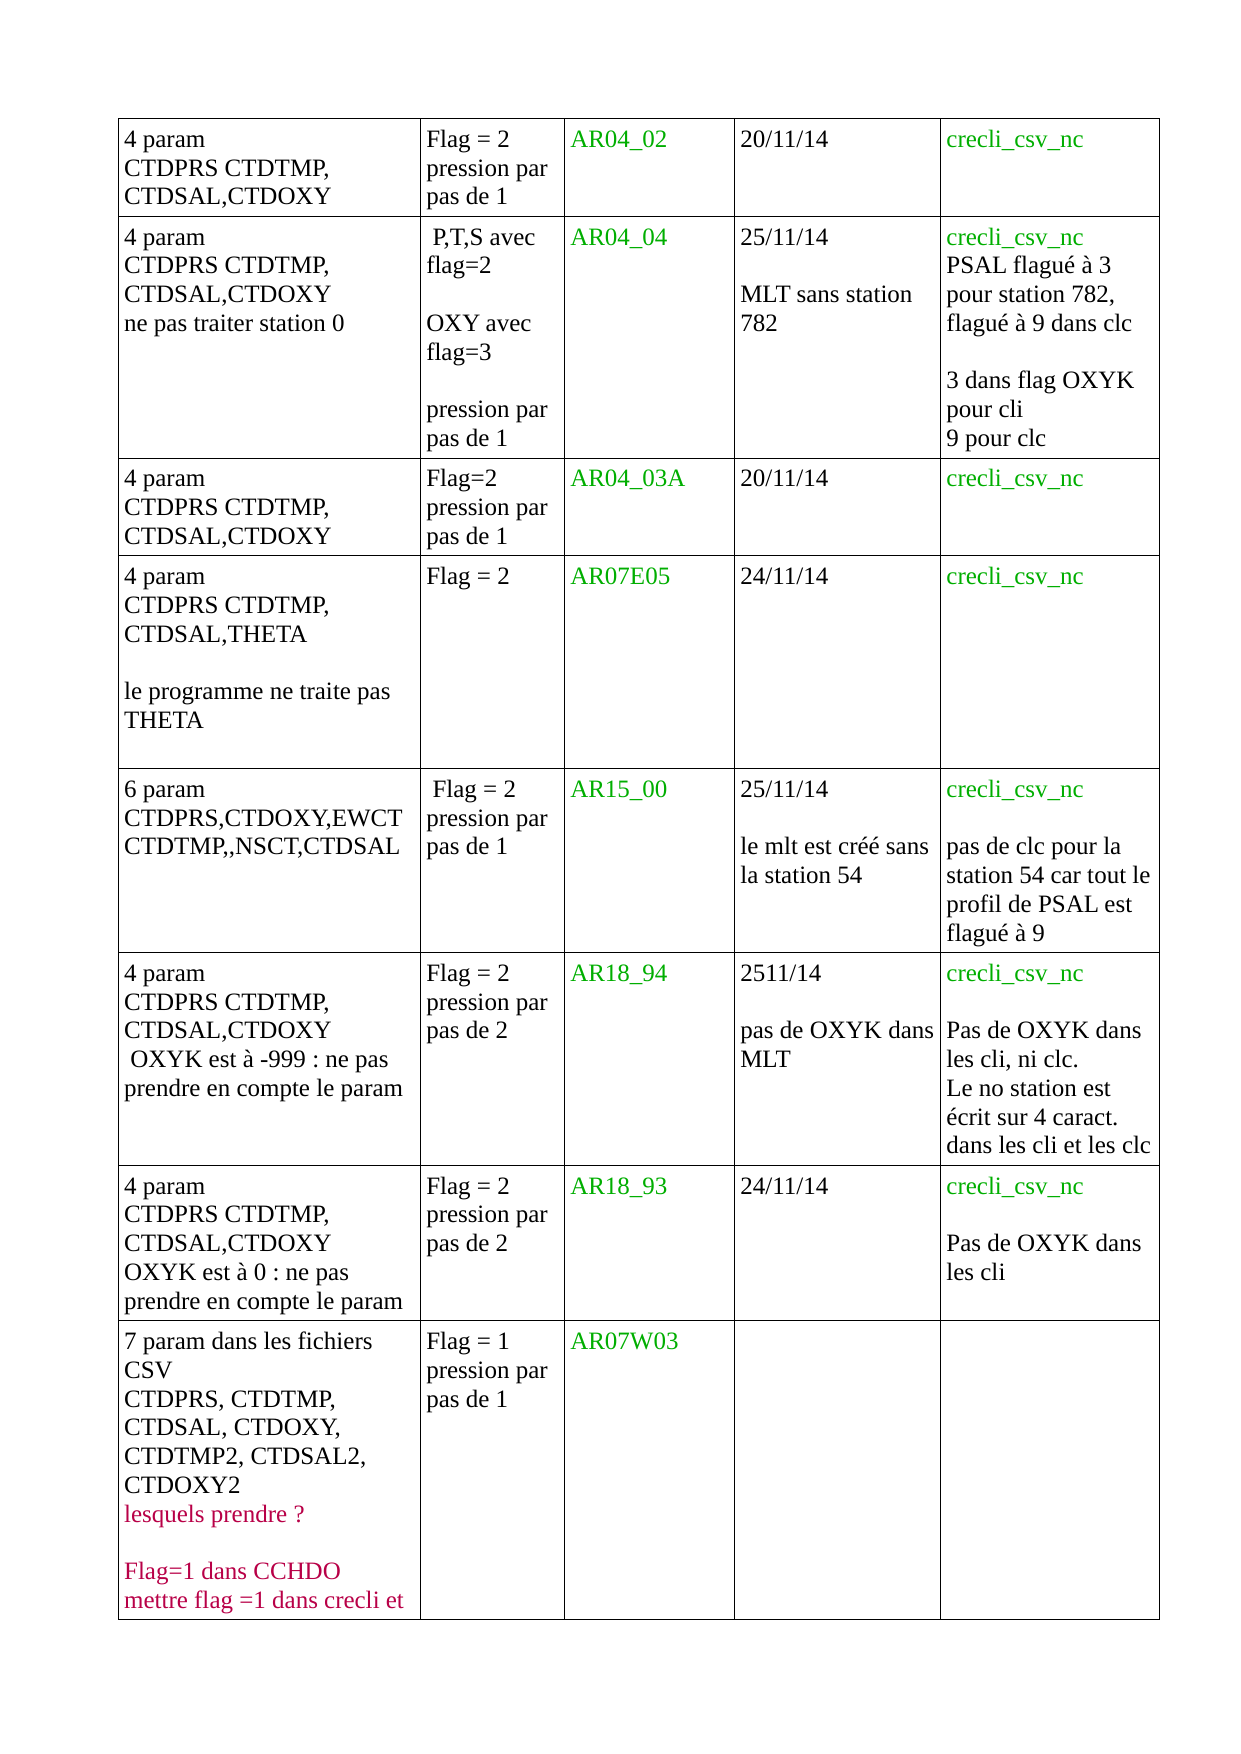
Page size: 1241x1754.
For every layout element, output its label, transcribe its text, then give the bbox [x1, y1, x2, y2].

table_cell AR07E05 [565, 556, 734, 768]
table_cell 24/11/14 [735, 1166, 940, 1320]
table_cell 2511/14 pas de OXYK dans MLT [735, 953, 940, 1165]
table_cell Flag = 2 pression par pas de 1 [421, 119, 564, 216]
table_cell 25/11/14 le mlt est créé sans la station 54 [735, 769, 940, 952]
table_cell 20/11/14 [735, 459, 940, 555]
table_cell AR04_02 [565, 119, 734, 216]
table_cell 6 param CTDPRS,CTDOXY,EWCT CTDTMP,,NSCT,CTDSAL [119, 769, 420, 952]
table_cell crecli_csv_nc [941, 459, 1159, 555]
table_cell Flag=2 pression par pas de 1 [421, 459, 564, 555]
table_cell Flag = 2 [421, 556, 564, 768]
table_cell AR04_03A [565, 459, 734, 555]
table_cell AR04_04 [565, 217, 734, 457]
table_cell 20/11/14 [735, 119, 940, 216]
table_cell [941, 1321, 1159, 1619]
table_cell 4 param CTDPRS CTDTMP, CTDSAL,CTDOXY [119, 459, 420, 555]
table_cell crecli_csv_nc Pas de OXYK dans les cli, ni clc. Le no station est écrit sur 4 caract. dans les cli et les clc [941, 953, 1159, 1165]
table_cell crecli_csv_nc [941, 556, 1159, 768]
table_cell crecli_csv_nc pas de clc pour la station 54 car tout le profil de PSAL est flagué à 9 [941, 769, 1159, 952]
table_cell crecli_csv_nc [941, 119, 1159, 216]
table_cell Flag = 2 pression par pas de 2 [421, 953, 564, 1165]
table_cell Flag = 1 pression par pas de 1 [421, 1321, 564, 1619]
table_cell 4 param CTDPRS CTDTMP, CTDSAL,CTDOXY ne pas traiter station 0 [119, 217, 420, 457]
table_cell 24/11/14 [735, 556, 940, 768]
table_cell 4 param CTDPRS CTDTMP, CTDSAL,CTDOXY OXYK est à -999 : ne pas prendre en compte le param [119, 953, 420, 1165]
table_cell AR18_93 [565, 1166, 734, 1320]
table_cell P,T,S avec flag=2 OXY avec flag=3 pression par pas de 1 [421, 217, 564, 457]
table_cell 25/11/14 MLT sans station 782 [735, 217, 940, 457]
table_cell AR15_00 [565, 769, 734, 952]
table_cell Flag = 2 pression par pas de 2 [421, 1166, 564, 1320]
table_cell crecli_csv_nc PSAL flagué à 3 pour station 782, flagué à 9 dans clc 3 dans flag OXYK pour cli 9 pour clc [941, 217, 1159, 457]
table_cell 4 param CTDPRS CTDTMP, CTDSAL,CTDOXY [119, 119, 420, 216]
table_cell 4 param CTDPRS CTDTMP, CTDSAL,THETA le programme ne traite pas THETA [119, 556, 420, 768]
table_cell AR18_94 [565, 953, 734, 1165]
table_cell crecli_csv_nc Pas de OXYK dans les cli [941, 1166, 1159, 1320]
table_cell 7 param dans les fichiers CSV CTDPRS, CTDTMP, CTDSAL, CTDOXY, CTDTMP2, CTDSAL2, CTDOXY2 lesquels prendre ? Flag=1 dans CCHDO mettre flag =1 dans crecli et [119, 1321, 420, 1619]
table_cell [735, 1321, 940, 1619]
table_cell Flag = 2 pression par pas de 1 [421, 769, 564, 952]
table_cell AR07W03 [565, 1321, 734, 1619]
table_cell 4 param CTDPRS CTDTMP, CTDSAL,CTDOXY OXYK est à 0 : ne pas prendre en compte le param [119, 1166, 420, 1320]
